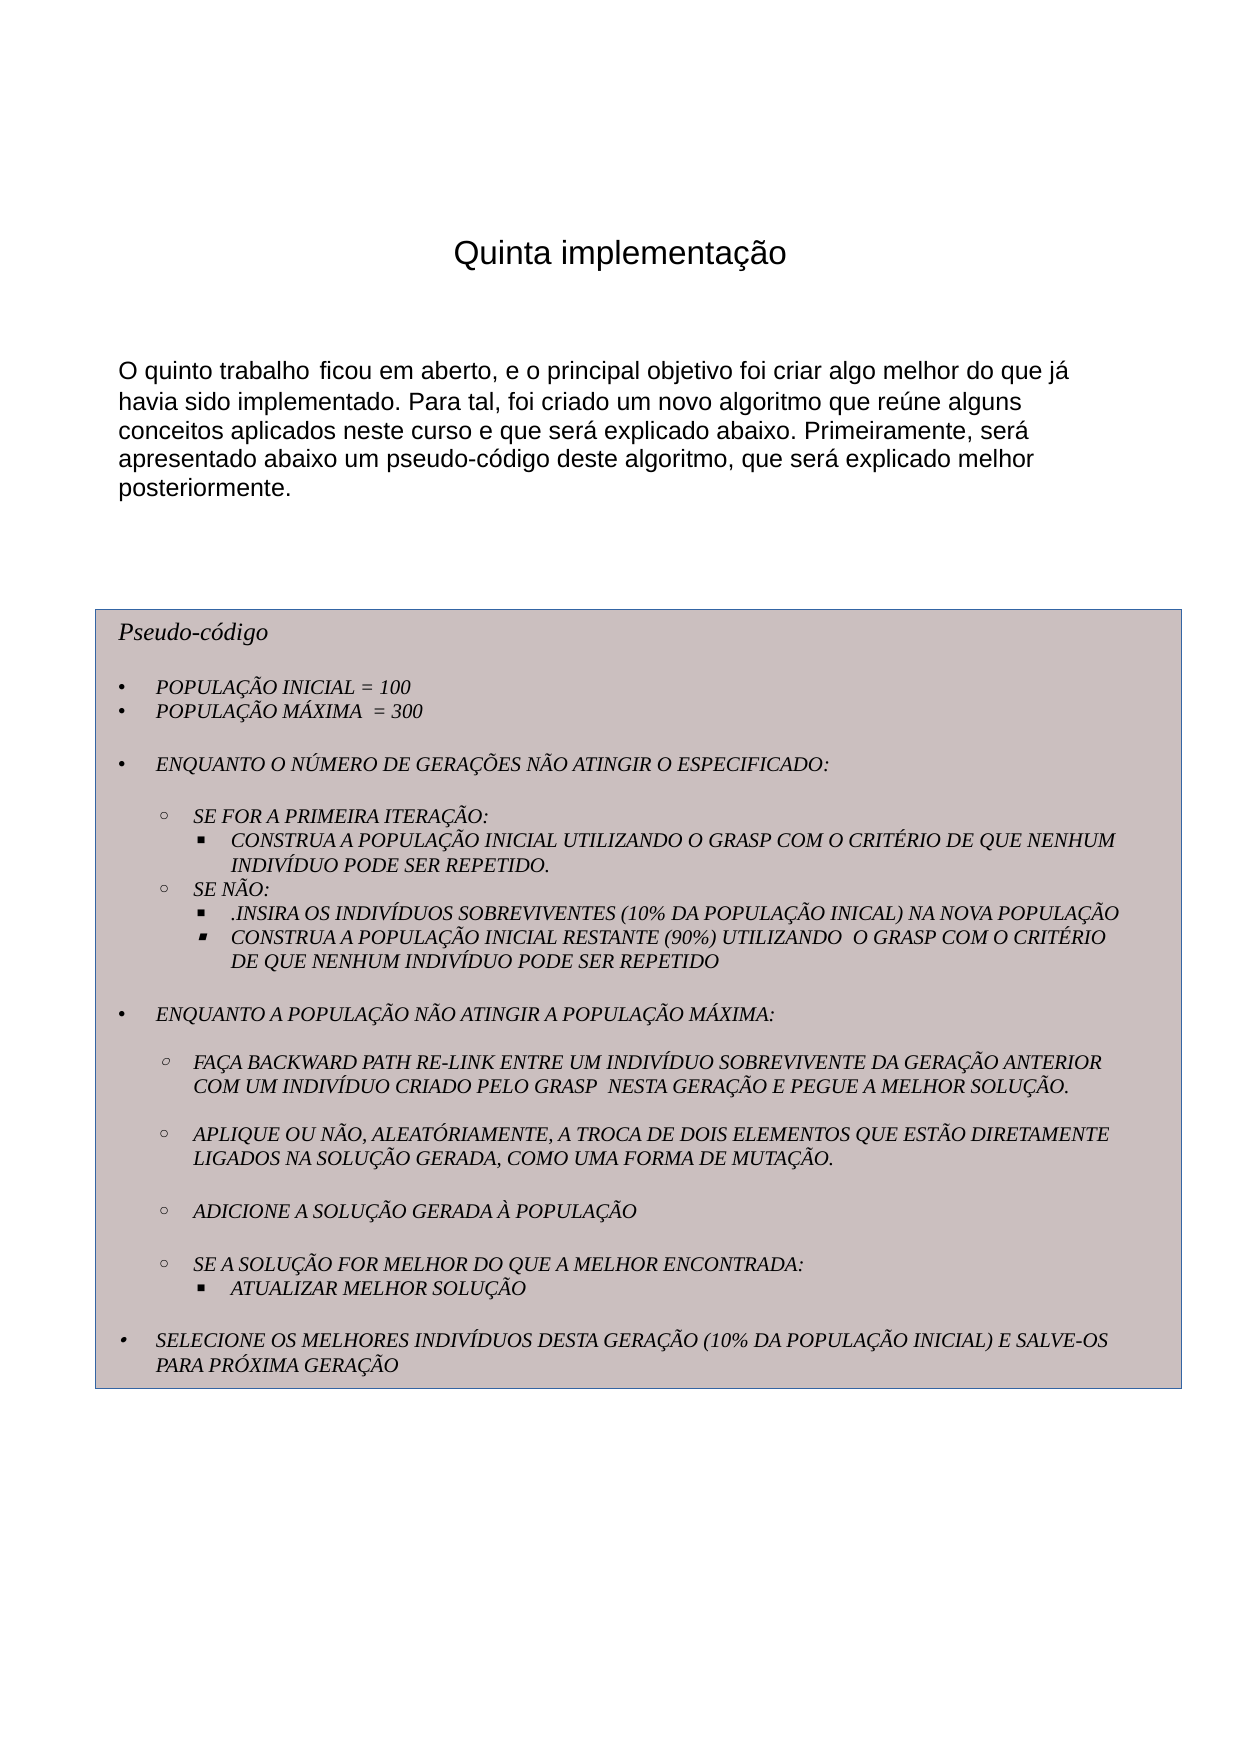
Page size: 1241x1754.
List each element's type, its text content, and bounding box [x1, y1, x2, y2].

text Quinta implementação [118, 233, 1122, 272]
text O quinto trabalho ficou em aberto, e o principal objetivo foi criar algo melhor do que já havia sido implementado. Para tal, foi criado um novo algoritmo que reúne alguns conceitos aplicados neste curso e que será explicado abaixo. Primeiramente, será apresentado abaixo um pseudo-código deste algoritmo, que será explicado melhor posteriormente. [118, 348, 1122, 502]
